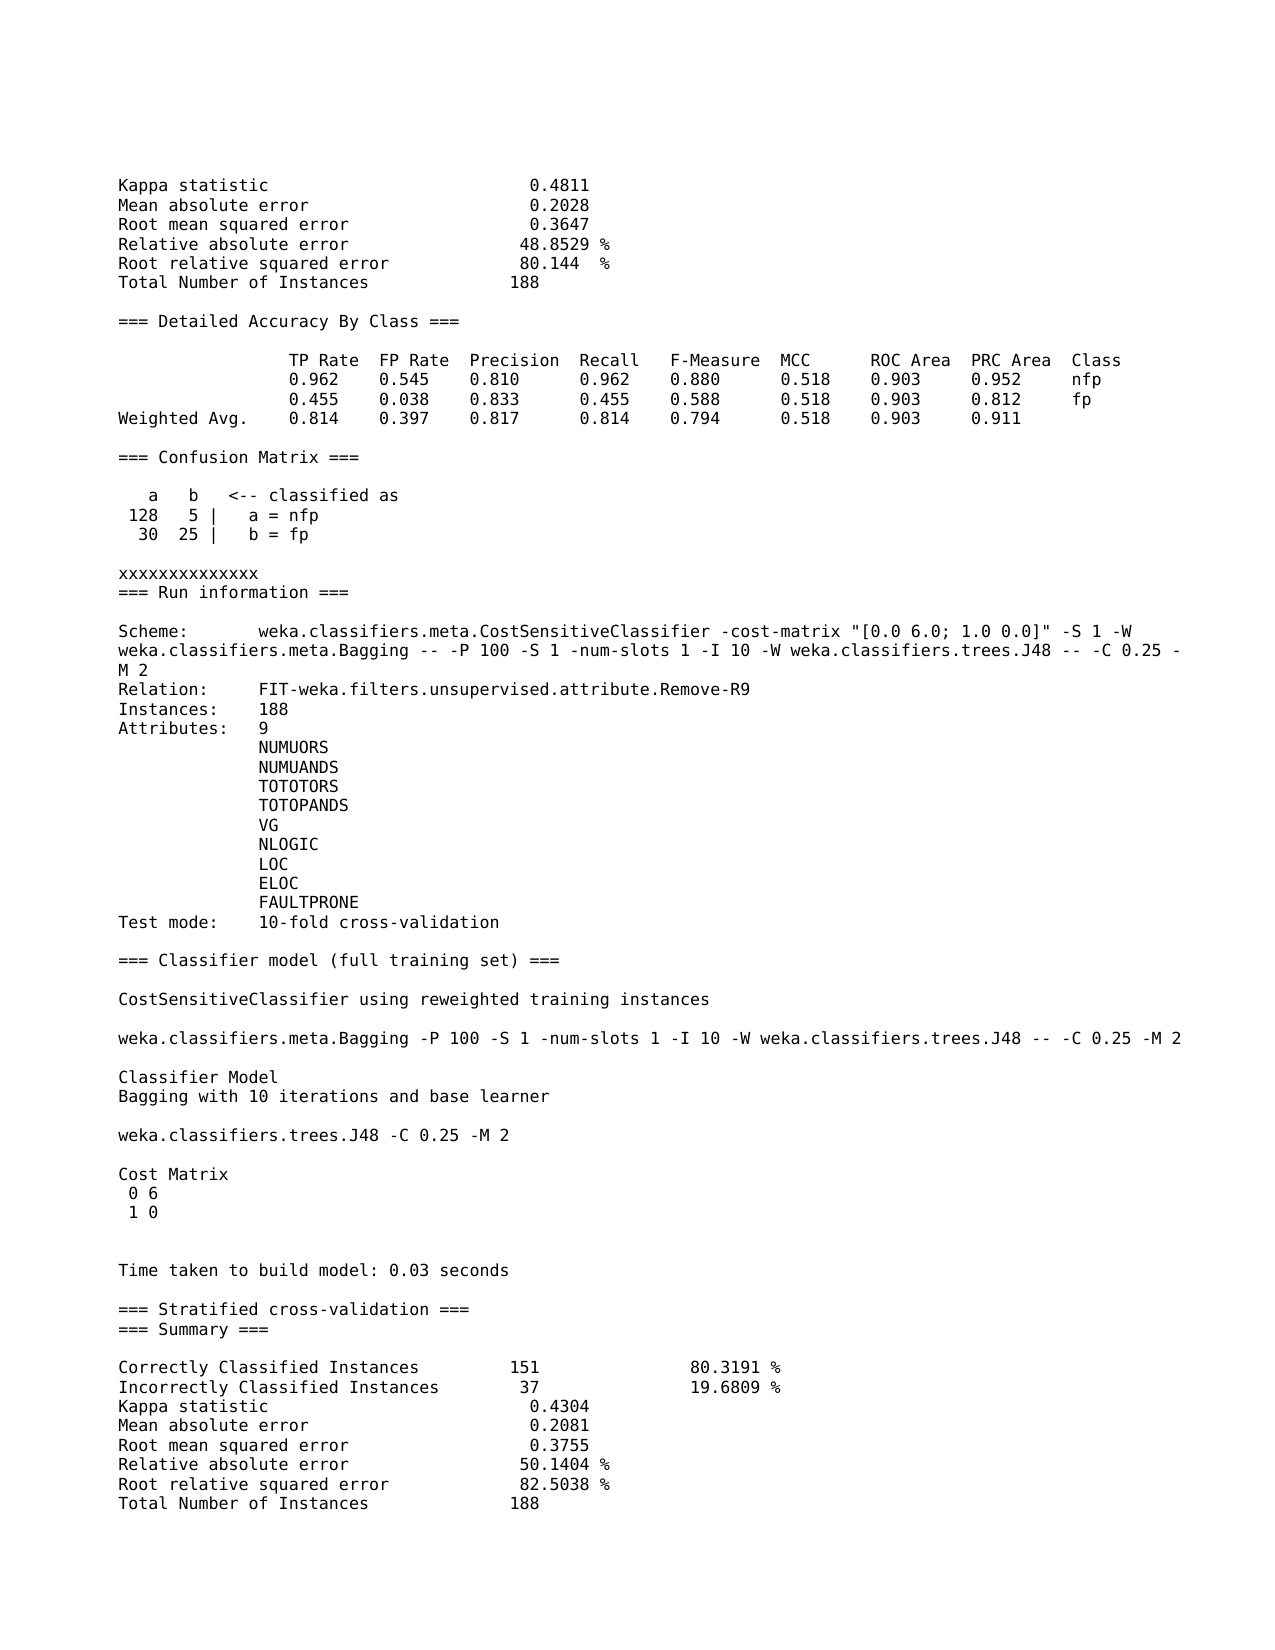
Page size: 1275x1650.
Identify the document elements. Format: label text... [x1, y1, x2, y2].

text Mean absolute error 0.2028 [118, 196, 1187, 215]
text 0.962 0.545 0.810 0.962 0.880 0.518 0.903 0.952 nfp [118, 370, 1187, 389]
text Time taken to build model: 0.03 seconds [118, 1261, 1187, 1281]
text Root mean squared error 0.3755 [118, 1436, 1187, 1455]
text 0 6 [118, 1184, 1187, 1203]
text 30 25 | b = fp [118, 525, 1187, 544]
text Kappa statistic 0.4811 [118, 176, 1187, 196]
text Total Number of Instances 188 [118, 1494, 1187, 1513]
text FAULTPRONE [118, 893, 1187, 913]
text VG [118, 816, 1187, 835]
text === Detailed Accuracy By Class === [118, 312, 1187, 331]
text Root relative squared error 80.144 % [118, 254, 1187, 273]
text Root relative squared error 82.5038 % [118, 1474, 1187, 1494]
text weka.classifiers.meta.Bagging -P 100 -S 1 -num-slots 1 -I 10 -W weka.classifiers.trees.J48 -- -C 0.25 -M 2 [118, 1029, 1187, 1048]
text Total Number of Instances 188 [118, 273, 1187, 293]
text Mean absolute error 0.2081 [118, 1416, 1187, 1436]
text 0.455 0.038 0.833 0.455 0.588 0.518 0.903 0.812 fp [118, 389, 1187, 409]
text Incorrectly Classified Instances 37 19.6809 % [118, 1378, 1187, 1397]
text === Run information === [118, 583, 1187, 603]
text === Summary === [118, 1319, 1187, 1339]
text CostSensitiveClassifier using reweighted training instances [118, 990, 1187, 1009]
text Classifier Model [118, 1068, 1187, 1087]
text weka.classifiers.trees.J48 -C 0.25 -M 2 [118, 1126, 1187, 1145]
text Relative absolute error 50.1404 % [118, 1455, 1187, 1474]
text === Confusion Matrix === [118, 448, 1187, 467]
text TOTOTORS [118, 777, 1187, 796]
text Relation: FIT-weka.filters.unsupervised.attribute.Remove-R9 [118, 680, 1187, 699]
text Weighted Avg. 0.814 0.397 0.817 0.814 0.794 0.518 0.903 0.911 [118, 409, 1187, 428]
text NLOGIC [118, 835, 1187, 854]
text TOTOPANDS [118, 796, 1187, 816]
text Cost Matrix [118, 1164, 1187, 1184]
text Kappa statistic 0.4304 [118, 1397, 1187, 1416]
text ELOC [118, 874, 1187, 893]
text NUMUANDS [118, 758, 1187, 777]
text 1 0 [118, 1203, 1187, 1223]
text Test mode: 10-fold cross-validation [118, 913, 1187, 932]
text 128 5 | a = nfp [118, 506, 1187, 525]
text xxxxxxxxxxxxxx [118, 564, 1187, 583]
text LOC [118, 854, 1187, 874]
text NUMUORS [118, 738, 1187, 758]
text Root mean squared error 0.3647 [118, 215, 1187, 234]
text === Classifier model (full training set) === [118, 951, 1187, 971]
text === Stratified cross-validation === [118, 1300, 1187, 1319]
text Scheme: weka.classifiers.meta.CostSensitiveClassifier -cost-matrix "[0.0 6.0; 1.0 0.0]" -S 1 -W weka.classifiers.meta.Bagging -- -P 100 -S 1 -num-slots 1 -I 10 -W weka.classifiers.trees.J48 -- -C 0.25 -M 2 [118, 622, 1187, 680]
text Instances: 188 [118, 699, 1187, 719]
text Correctly Classified Instances 151 80.3191 % [118, 1358, 1187, 1378]
text Attributes: 9 [118, 719, 1187, 738]
text TP Rate FP Rate Precision Recall F-Measure MCC ROC Area PRC Area Class [118, 351, 1187, 370]
text a b <-- classified as [118, 486, 1187, 506]
text Relative absolute error 48.8529 % [118, 234, 1187, 254]
text Bagging with 10 iterations and base learner [118, 1087, 1187, 1106]
